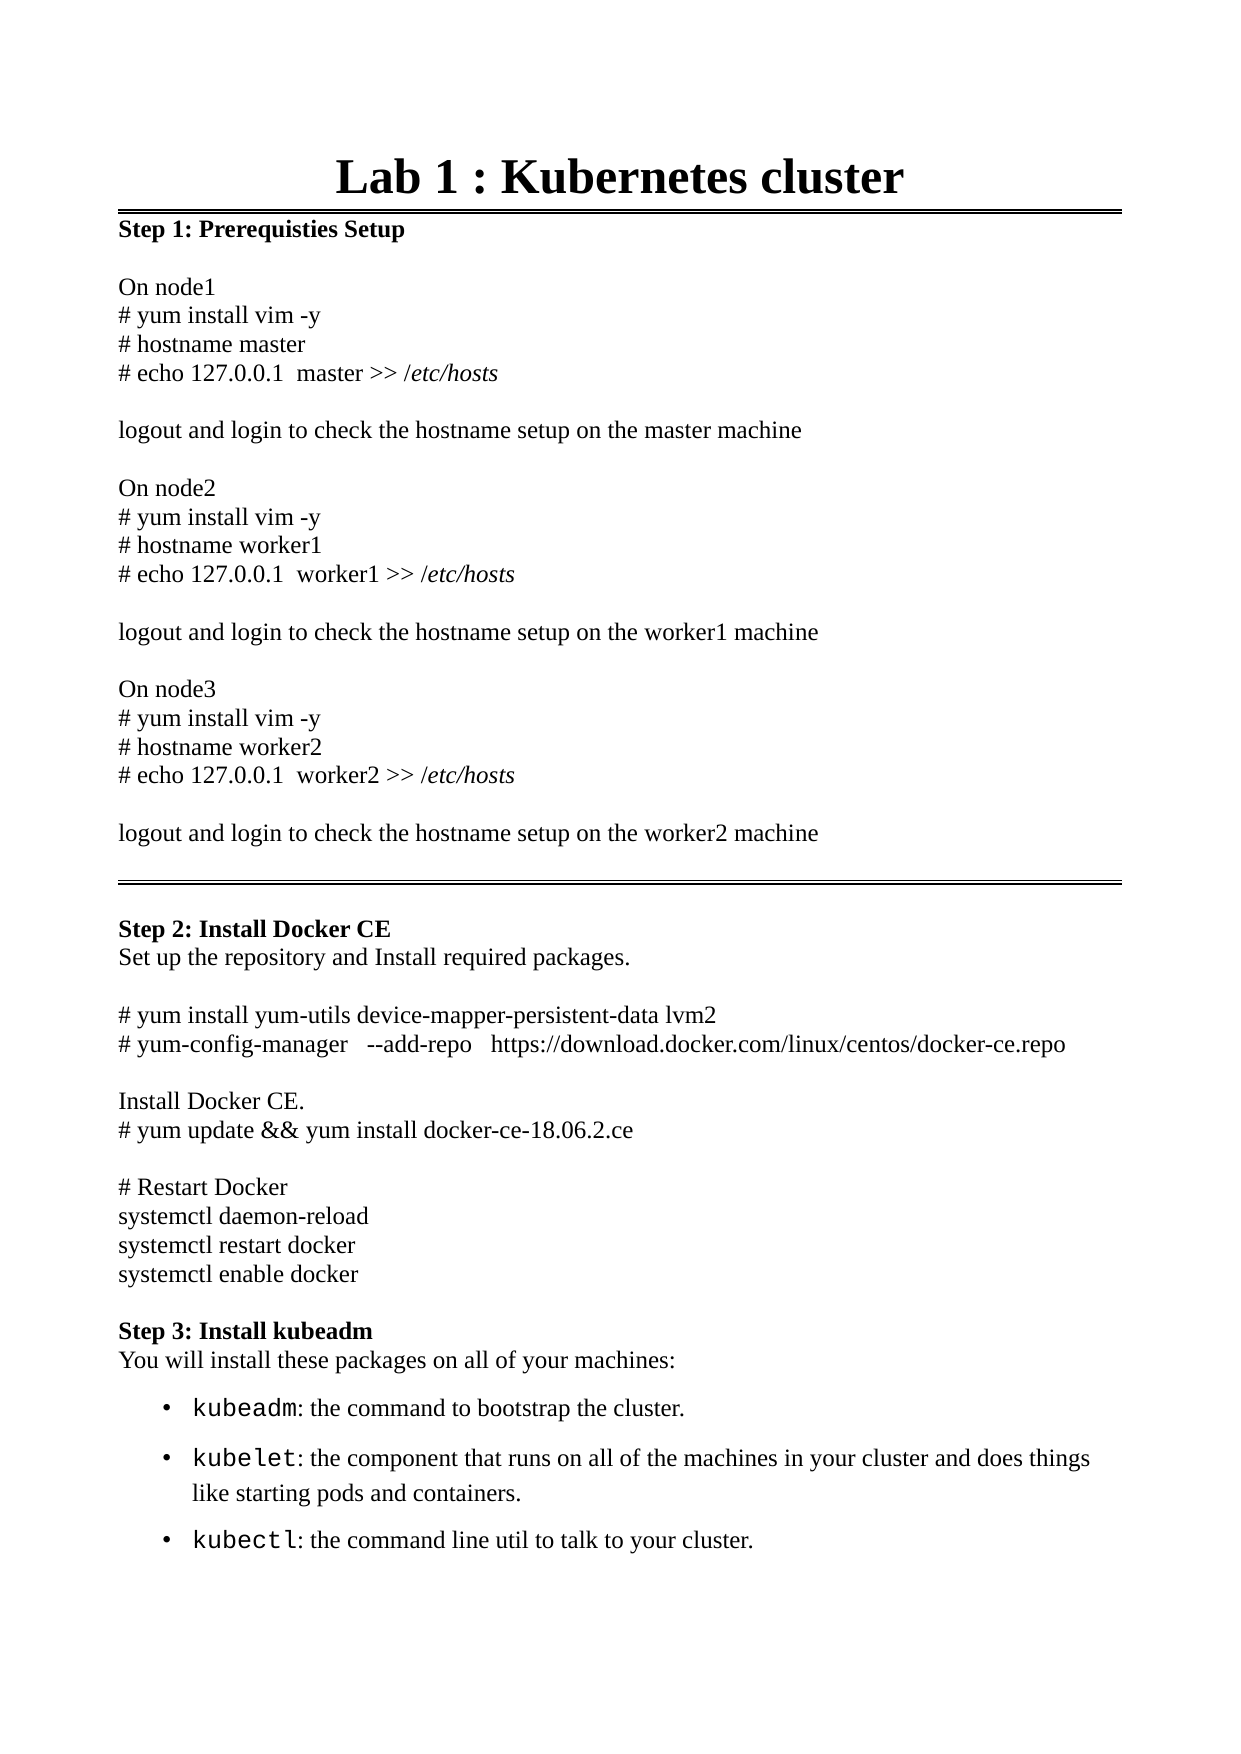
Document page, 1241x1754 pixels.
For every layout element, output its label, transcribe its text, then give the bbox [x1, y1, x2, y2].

list kubectl: the command line util to talk to your cluster. [162, 1525, 1122, 1556]
text systemctl enable docker [118, 1259, 1122, 1287]
text logout and login to check the hostname setup on the worker2 machine [118, 818, 1122, 847]
text logout and login to check the hostname setup on the master machine [118, 415, 1122, 444]
text On node3 [118, 674, 1122, 703]
text On node1 [118, 272, 1122, 300]
text You will install these packages on all of your machines: [118, 1345, 1122, 1374]
text # Restart Docker [118, 1172, 1122, 1201]
text # yum update && yum install docker-ce-18.06.2.ce [118, 1115, 1122, 1144]
text # echo 127.0.0.1 worker1 >> /etc/hosts [118, 559, 1122, 588]
text Install Docker CE. [118, 1086, 1122, 1115]
text # yum install vim -y [118, 703, 1122, 732]
text # hostname master [118, 329, 1122, 358]
text # yum install vim -y [118, 502, 1122, 530]
text # yum install yum-utils device-mapper-persistent-data lvm2 [118, 1000, 1122, 1029]
text # echo 127.0.0.1 master >> /etc/hosts [118, 358, 1122, 387]
text # hostname worker2 [118, 732, 1122, 760]
list kubelet: the component that runs on all of the machines in your cluster and does things like starting pods and containers. [162, 1443, 1122, 1506]
text # echo 127.0.0.1 worker2 >> /etc/hosts [118, 760, 1122, 789]
text Lab 1 : Kubernetes cluster [118, 147, 1122, 209]
text Set up the repository and Install required packages. [118, 942, 1122, 971]
list kubeadm: the command to bootstrap the cluster. [162, 1393, 1122, 1423]
text systemctl restart docker [118, 1230, 1122, 1259]
text # yum install vim -y [118, 300, 1122, 329]
text # yum-config-manager --add-repo https://download.docker.com/linux/centos/docker-ce.repo [118, 1029, 1122, 1057]
text logout and login to check the hostname setup on the worker1 machine [118, 617, 1122, 645]
text # hostname worker1 [118, 530, 1122, 559]
text systemctl daemon-reload [118, 1201, 1122, 1230]
text Step 2: Install Docker CE [118, 914, 1122, 942]
text On node2 [118, 473, 1122, 502]
text Step 3: Install kubeadm [118, 1316, 1122, 1345]
text Step 1: Prerequisties Setup [118, 214, 1122, 243]
